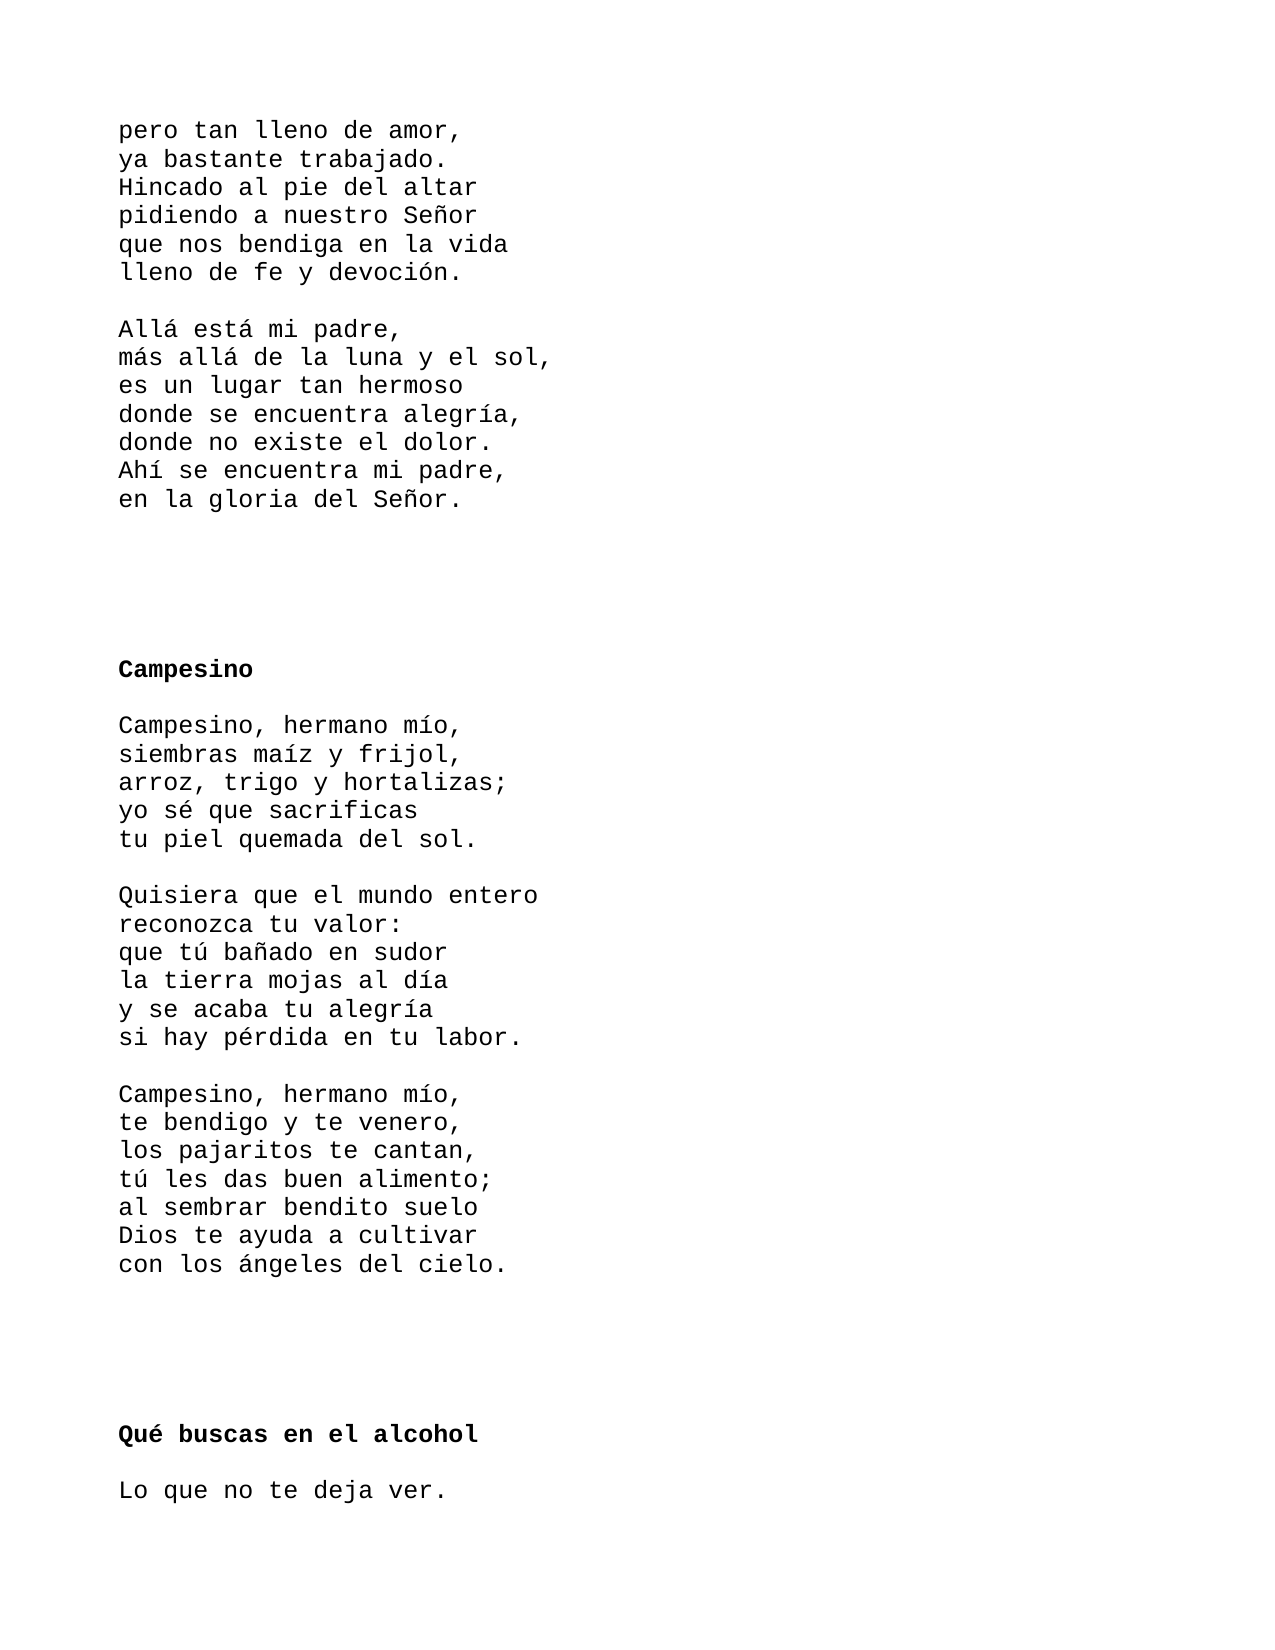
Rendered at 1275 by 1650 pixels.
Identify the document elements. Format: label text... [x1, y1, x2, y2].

text Lo que no te deja ver. [118, 1478, 1157, 1506]
text pero tan lleno de amor, [118, 118, 1157, 146]
text si hay pérdida en tu labor. [118, 1025, 1157, 1053]
text ya bastante trabajado. [118, 146, 1157, 175]
text es un lugar tan hermoso [118, 373, 1157, 401]
text te bendigo y te venero, [118, 1110, 1157, 1138]
text donde no existe el dolor. [118, 430, 1157, 458]
text con los ángeles del cielo. [118, 1251, 1157, 1280]
text Allá está mi padre, [118, 316, 1157, 345]
text Ahí se encuentra mi padre, [118, 458, 1157, 486]
text Dios te ayuda a cultivar [118, 1223, 1157, 1251]
text más allá de la luna y el sol, [118, 345, 1157, 373]
text Quisiera que el mundo entero [118, 883, 1157, 911]
text al sembrar bendito suelo [118, 1195, 1157, 1223]
text lleno de fe y devoción. [118, 260, 1157, 288]
text yo sé que sacrificas [118, 798, 1157, 826]
text Campesino, hermano mío, [118, 713, 1157, 741]
text Hincado al pie del altar [118, 175, 1157, 203]
text los pajaritos te cantan, [118, 1138, 1157, 1166]
text Campesino, hermano mío, [118, 1081, 1157, 1110]
text la tierra mojas al día [118, 968, 1157, 996]
text que nos bendiga en la vida [118, 231, 1157, 260]
text siembras maíz y frijol, [118, 741, 1157, 770]
text arroz, trigo y hortalizas; [118, 770, 1157, 798]
text Qué buscas en el alcohol [118, 1421, 1157, 1450]
text pidiendo a nuestro Señor [118, 203, 1157, 231]
text que tú bañado en sudor [118, 940, 1157, 968]
text tú les das buen alimento; [118, 1166, 1157, 1195]
text en la gloria del Señor. [118, 486, 1157, 515]
text tu piel quemada del sol. [118, 826, 1157, 855]
text reconozca tu valor: [118, 911, 1157, 940]
text Campesino [118, 656, 1157, 685]
text donde se encuentra alegría, [118, 401, 1157, 430]
text y se acaba tu alegría [118, 996, 1157, 1025]
